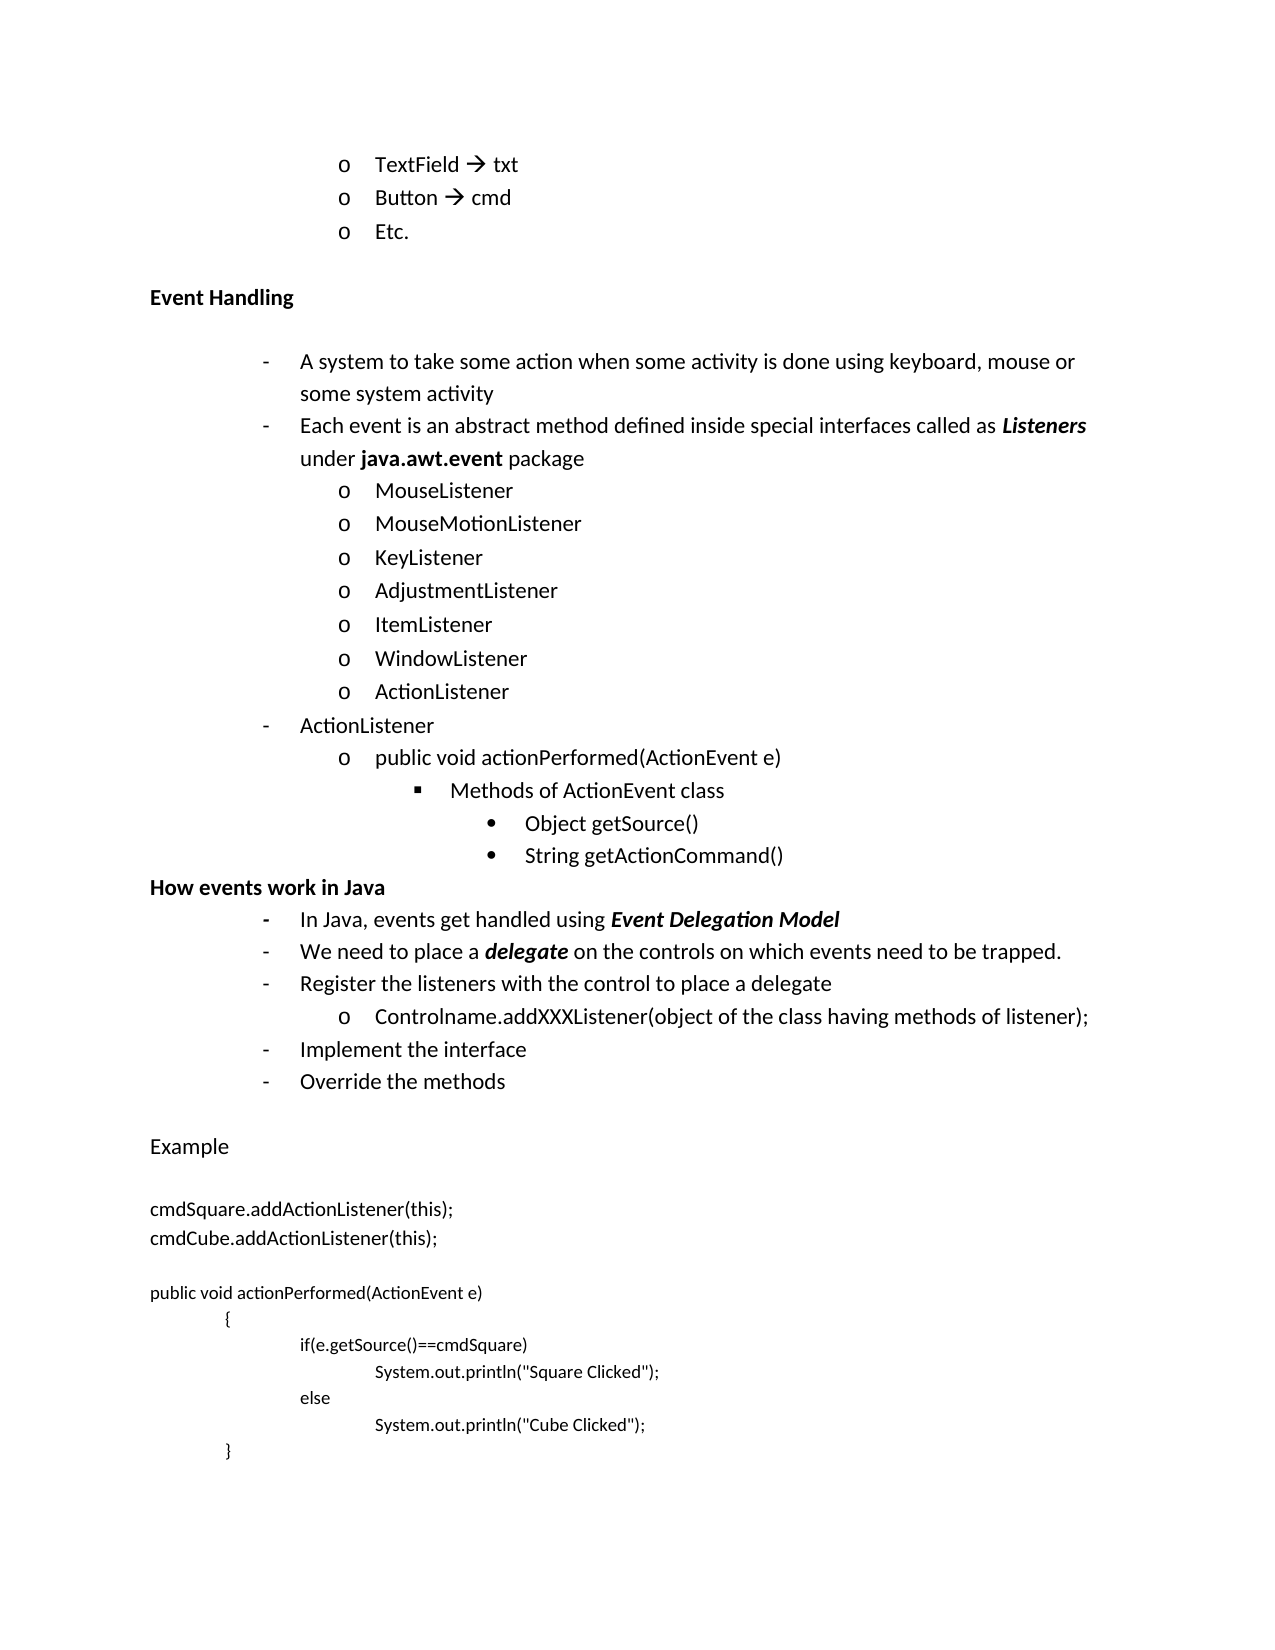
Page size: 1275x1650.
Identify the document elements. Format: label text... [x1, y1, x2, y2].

text { [150, 1307, 1125, 1330]
text if(e.getSource()==cmdSquare) [150, 1334, 1125, 1357]
list TextField  txt [337, 150, 1125, 179]
list ActionListener [337, 677, 1125, 706]
list Override the methods [262, 1067, 1125, 1096]
text else [150, 1386, 1125, 1409]
text System.out.println("Square Clicked"); [150, 1360, 1125, 1383]
text cmdSquare.addActionListener(this); [150, 1196, 1125, 1222]
list Object getSource() [487, 809, 1125, 837]
list MouseMotionListener [337, 509, 1125, 539]
list Register the listeners with the control to place a delegate [262, 969, 1125, 998]
list Controlname.addXXXListener(object of the class having methods of listener); [337, 1002, 1125, 1031]
text System.out.println("Cube Clicked"); [150, 1413, 1125, 1436]
text Event Handling [150, 283, 1125, 311]
list Implement the interface [262, 1035, 1125, 1063]
list MouseListener [337, 476, 1125, 505]
list public void actionPerformed(ActionEvent e) [337, 743, 1125, 772]
list A system to take some action when some activity is done using keyboard, mouse or some system activity [262, 347, 1125, 407]
list WindowListener [337, 644, 1125, 673]
list KeyListener [337, 543, 1125, 572]
list ItemListener [337, 610, 1125, 639]
list Button  cmd [337, 183, 1125, 213]
list Methods of ActionEvent class [412, 776, 1125, 804]
text } [150, 1439, 1125, 1462]
text How events work in Java [150, 873, 1125, 901]
text cmdCube.addActionListener(this); [150, 1225, 1125, 1251]
list Each event is an abstract method defined inside special interfaces called as Listeners under java.awt.event package [262, 412, 1125, 472]
list Etc. [337, 217, 1125, 246]
list AdjustmentListener [337, 577, 1125, 606]
list String getActionCommand() [487, 841, 1125, 869]
text Example [150, 1132, 1125, 1160]
list We need to place a delegate on the controls on which events need to be trapped. [262, 937, 1125, 965]
list ActionListener [262, 711, 1125, 739]
list In Java, events get handled using Event Delegation Model [262, 905, 1125, 933]
text public void actionPerformed(ActionEvent e) [150, 1281, 1125, 1304]
